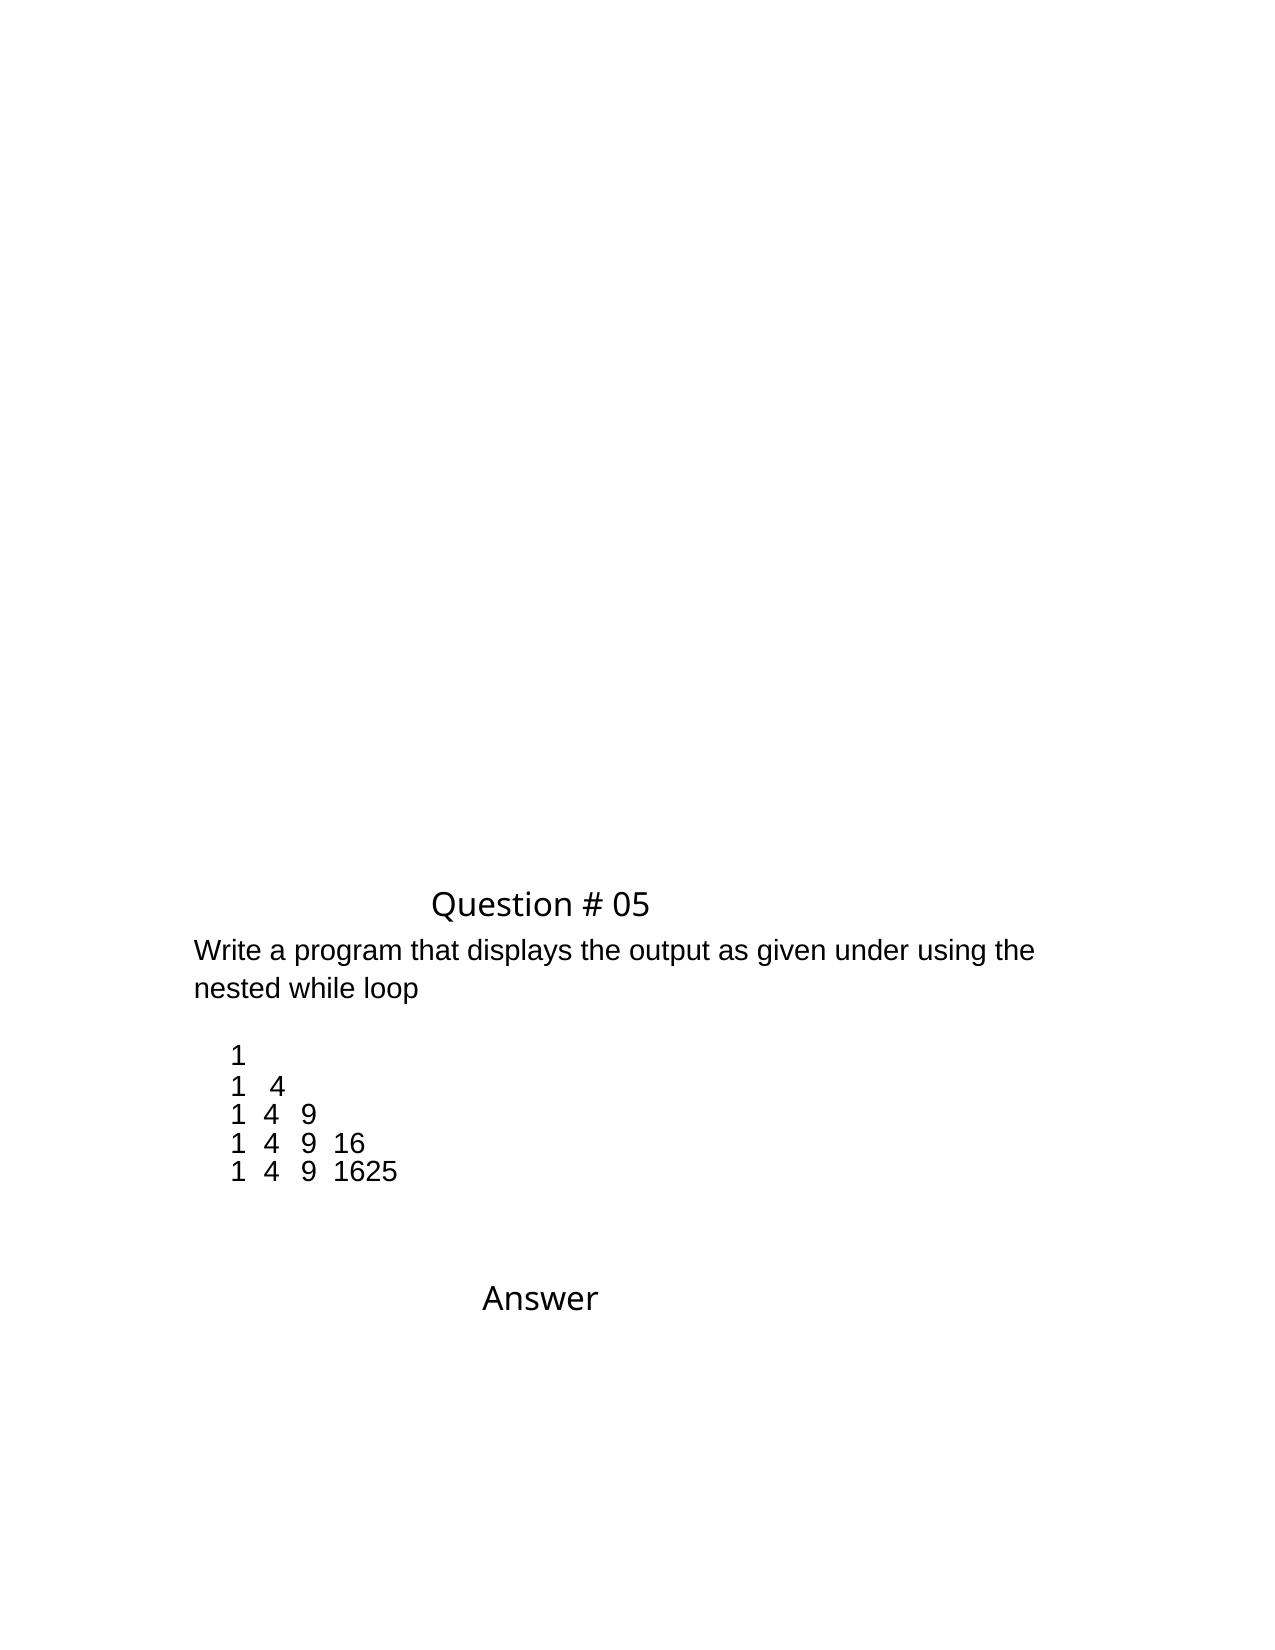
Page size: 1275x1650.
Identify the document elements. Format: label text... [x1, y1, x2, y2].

table_cell 1 [227, 1104, 254, 1132]
text Write a program that displays the output as given under using the nested while loop [193, 933, 1125, 1005]
table_cell 1 [227, 1075, 254, 1103]
table_cell 4 9 1625 [254, 1161, 406, 1189]
table_cell 1 [227, 1132, 254, 1161]
text Question # 05 [194, 881, 887, 926]
table_cell 4 9 [254, 1104, 406, 1132]
table_header 1 [227, 1045, 254, 1075]
table_cell 1 [227, 1161, 254, 1189]
table_cell 4 9 16 [254, 1132, 406, 1161]
text Answer [194, 1275, 887, 1320]
table_cell 4 [254, 1075, 406, 1103]
table_header [254, 1045, 406, 1075]
